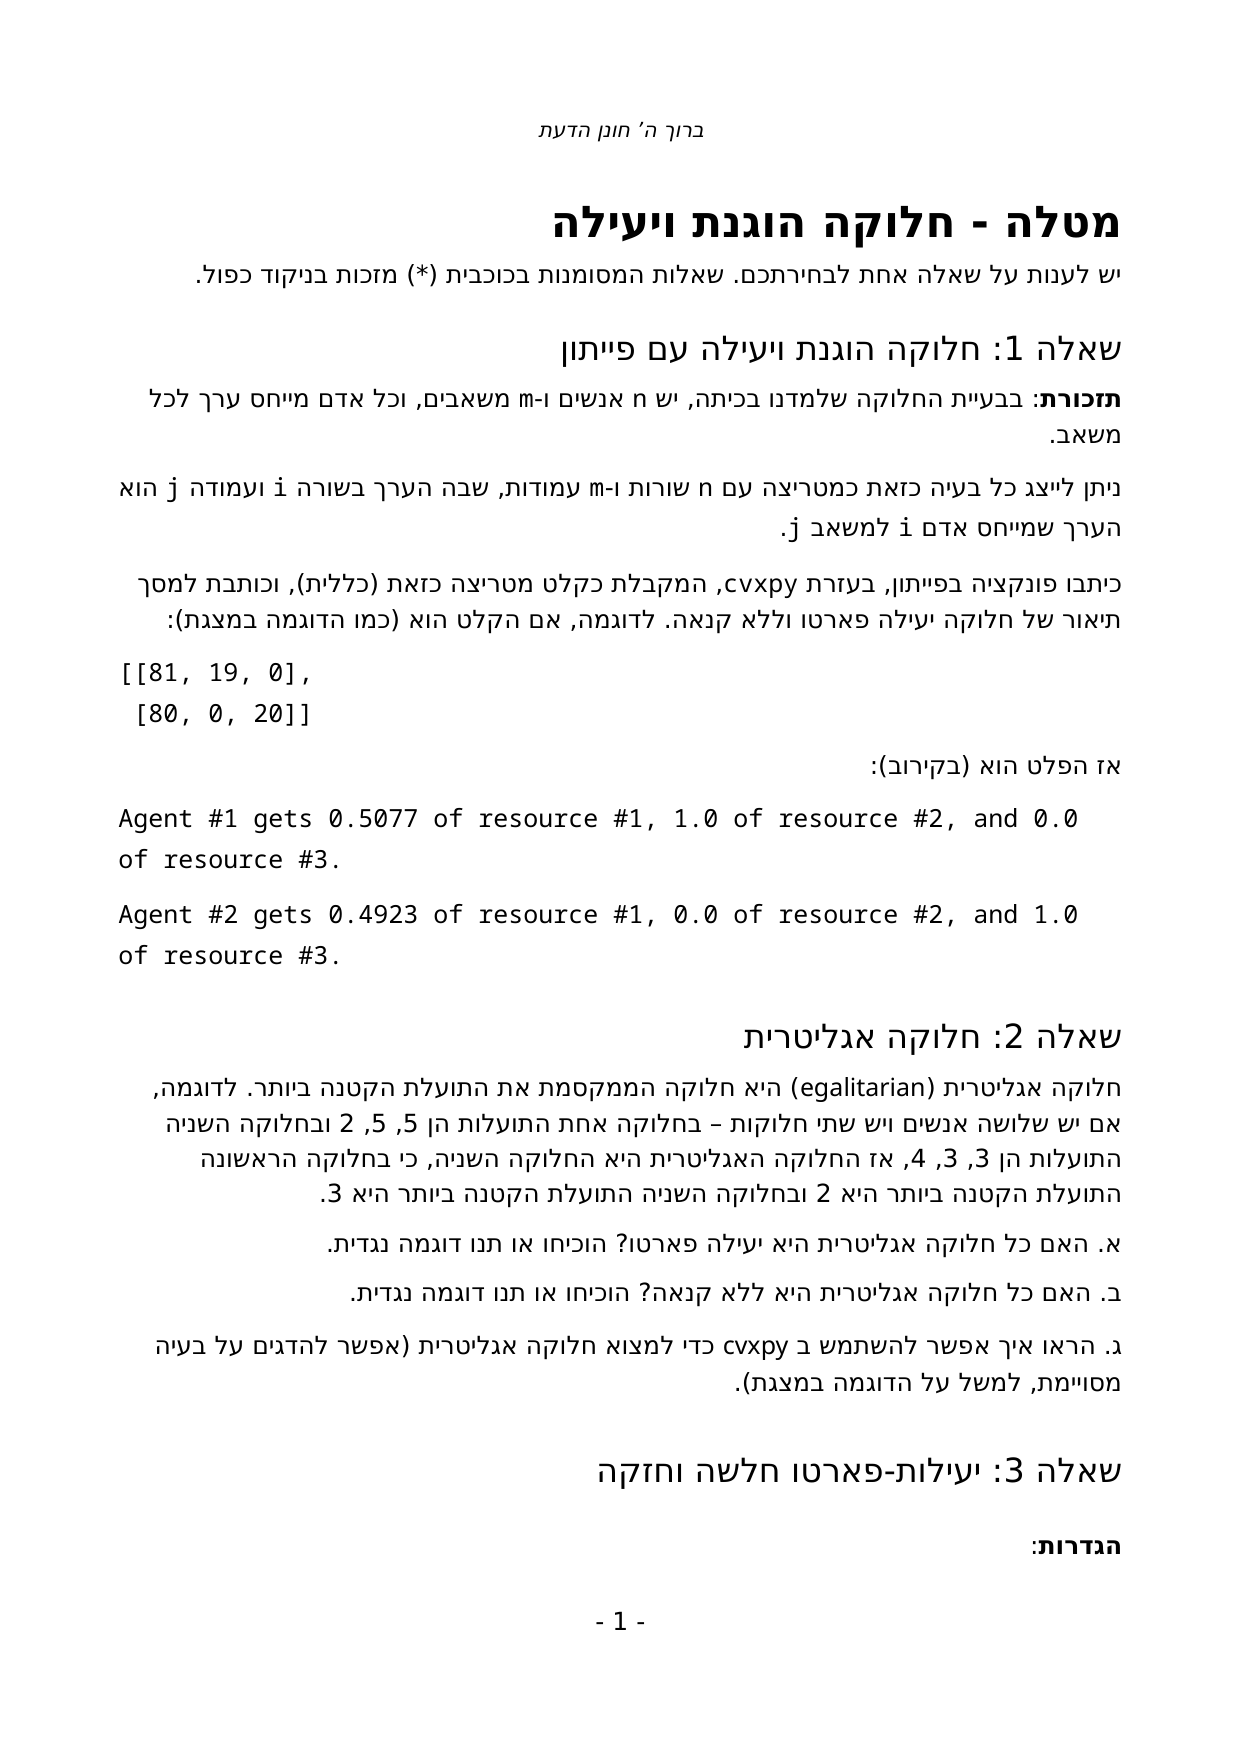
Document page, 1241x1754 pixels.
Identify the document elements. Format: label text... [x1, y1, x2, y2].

subtitle מטלה - חלוקה הוגנת ויעילה [118, 197, 1122, 248]
text א. האם כל חלוקה אגליטרית היא יעילה פארטו? הוכיחו או תנו דוגמה נגדית. [118, 1229, 1122, 1258]
subtitle שאלה 1: חלוקה הוגנת ויעילה עם פייתון [118, 329, 1122, 368]
text Agent #1 gets 0.5077 of resource #1, 1.0 of resource #2, and 0.0 of resource #3. [118, 801, 1122, 875]
text ניתן לייצג כל בעיה כזאת כמטריצה עם n שורות ו-m עמודות, שבה הערך בשורה i ועמודה j הוא הערך שמייחס אדם i למשאב j. [118, 470, 1122, 544]
text הגדרות: [118, 1531, 1122, 1560]
text חלוקה אגליטרית (egalitarian) היא חלוקה הממקסמת את התועלת הקטנה ביותר. לדוגמה, אם יש שלושה אנשים ויש שתי חלוקות – בחלוקה אחת התועלות הן 5, 5, 2 ובחלוקה השניה התועלות הן 3, 3, 4, אז החלוקה האגליטרית היא החלוקה השניה, כי בחלוקה הראשונה התועלת הקטנה ביותר היא 2 ובחלוקה השניה התועלת הקטנה ביותר היא 3. [118, 1069, 1122, 1208]
text כיתבו פונקציה בפייתון, בעזרת cvxpy, המקבלת כקלט מטריצה כזאת (כללית), וכותבת למסך תיאור של חלוקה יעילה פארטו וללא קנאה. לדוגמה, אם הקלט הוא (כמו הדוגמה במצגת): [118, 565, 1122, 634]
subtitle שאלה 3: יעילות-פארטו חלשה וחזקה [118, 1452, 1122, 1490]
text [[81, 19, 0], [80, 0, 20]] [118, 655, 1122, 729]
text Agent #2 gets 0.4923 of resource #1, 0.0 of resource #2, and 1.0 of resource #3. [118, 897, 1122, 972]
text תזכורת: בבעיית החלוקה שלמדנו בכיתה, יש n אנשים ו-m משאבים, וכל אדם מייחס ערך לכל משאב. [118, 380, 1122, 449]
text ב. האם כל חלוקה אגליטרית היא ללא קנאה? הוכיחו או תנו דוגמה נגדית. [118, 1278, 1122, 1308]
text יש לענות על שאלה אחת לבחירתכם. שאלות המסומנות בכוכבית (*) מזכות בניקוד כפול. [118, 260, 1122, 289]
text אז הפלט הוא (בקירוב): [118, 751, 1122, 780]
text ג. הראו איך אפשר להשתמש ב cvxpy כדי למצוא חלוקה אגליטרית (אפשר להדגים על בעיה מסויימת, למשל על הדוגמה במצגת). [118, 1328, 1122, 1397]
subtitle שאלה 2: חלוקה אגליטרית [118, 1018, 1122, 1057]
